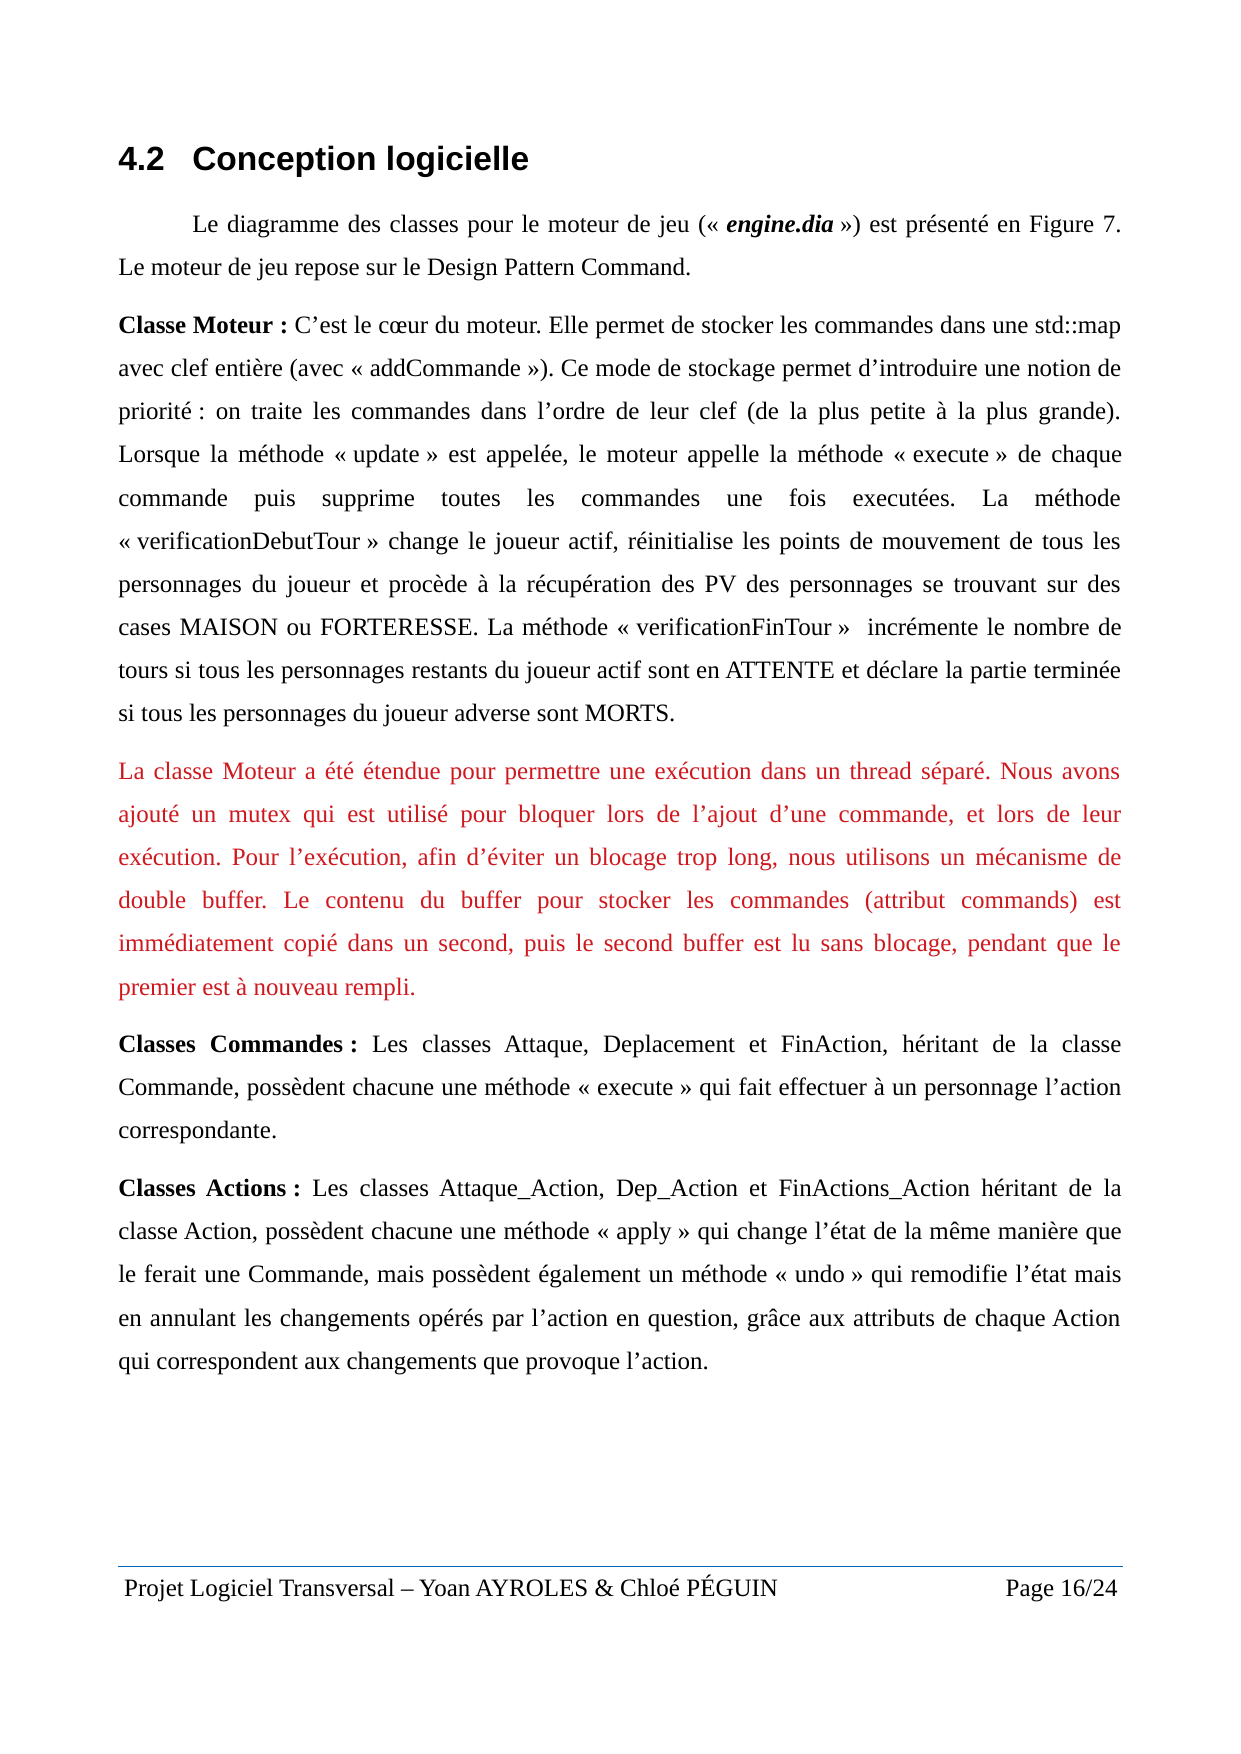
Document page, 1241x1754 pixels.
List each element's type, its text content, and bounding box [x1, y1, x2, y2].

text La classe Moteur a été étendue pour permettre une exécution dans un thread séparé. Nous avons ajouté un mutex qui est utilisé pour bloquer lors de l’ajout d’une commande, et lors de leur exécution. Pour l’exécution, afin d’éviter un blocage trop long, nous utilisons un mécanisme de double buffer. Le contenu du buffer pour stocker les commandes (attribut commands) est immédiatement copié dans un second, puis le second buffer est lu sans blocage, pendant que le premier est à nouveau rempli. [118, 756, 1122, 1000]
text Classe Moteur : C’est le cœur du moteur. Elle permet de stocker les commandes dans une std::map avec clef entière (avec « addCommande »). Ce mode de stockage permet d’introduire une notion de priorité : on traite les commandes dans l’ordre de leur clef (de la plus petite à la plus grande). Lorsque la méthode « update » est appelée, le moteur appelle la méthode « execute » de chaque commande puis supprime toutes les commandes une fois executées. La méthode « verificationDebutTour » change le joueur actif, réinitialise les points de mouvement de tous les personnages du joueur et procède à la récupération des PV des personnages se trouvant sur des cases MAISON ou FORTERESSE. La méthode « verificationFinTour » incrémente le nombre de tours si tous les personnages restants du joueur actif sont en ATTENTE et déclare la partie terminée si tous les personnages du joueur adverse sont MORTS. [118, 310, 1122, 727]
text Classes Commandes : Les classes Attaque, Deplacement et FinAction, héritant de la classe Commande, possèdent chacune une méthode « execute » qui fait effectuer à un personnage l’action correspondante. [118, 1029, 1122, 1144]
subtitle Conception logicielle [118, 139, 1122, 178]
text Classes Actions : Les classes Attaque_Action, Dep_Action et FinActions_Action héritant de la classe Action, possèdent chacune une méthode « apply » qui change l’état de la même manière que le ferait une Commande, mais possèdent également un méthode « undo » qui remodifie l’état mais en annulant les changements opérés par l’action en question, grâce aux attributs de chaque Action qui correspondent aux changements que provoque l’action. [118, 1173, 1122, 1374]
text Le diagramme des classes pour le moteur de jeu (« engine.dia ») est présenté en Figure 7. Le moteur de jeu repose sur le Design Pattern Command. [118, 209, 1122, 281]
